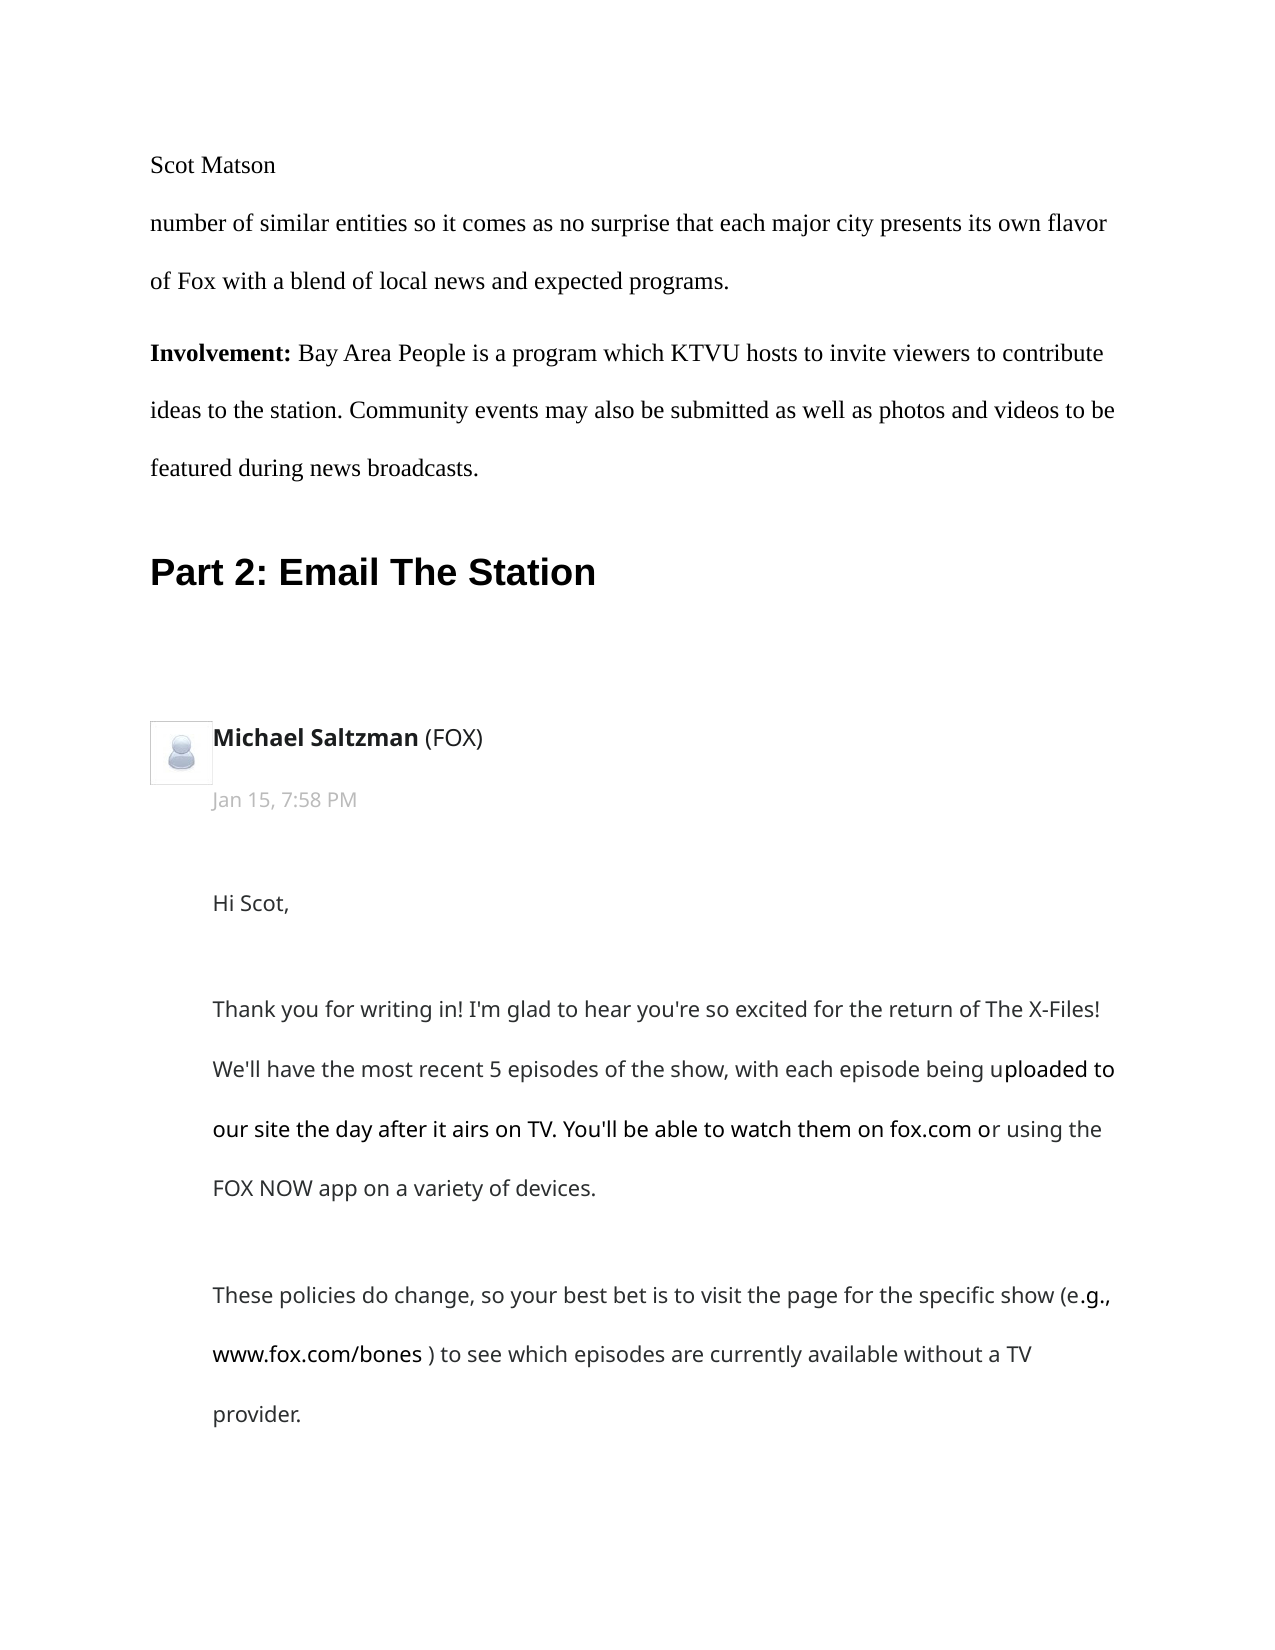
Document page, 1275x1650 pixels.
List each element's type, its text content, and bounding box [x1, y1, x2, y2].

picture [150, 721, 213, 785]
text Involvement: Bay Area People is a program which KTVU hosts to invite viewers to contribute ideas to the station. Community events may also be submitted as well as photos and videos to be featured during news broadcasts. [150, 338, 1125, 482]
table_header [150, 785, 212, 1452]
subtitle Part 2: Email The Station [150, 550, 1125, 593]
table_header Michael Saltzman (FOX) Jan 15, 7:58 PM Hi Scot, Thank you for writing in! I'm glad to hear you're so excited for the return of The X-Files! We'll have the most recent 5 episodes of the show, with each episode being uploaded to our site the day after it airs on TV. You'll be able to watch them on fox.com or using the FOX NOW app on a variety of devices. These policies do change, so your best bet is to visit the page for the specific show (e.g., www.fox.com/bones ) to see which episodes are currently available without a TV provider. [213, 722, 1125, 1452]
text number of similar entities so it comes as no surprise that each major city presents its own flavor of Fox with a blend of local news and expected programs. [150, 208, 1125, 294]
